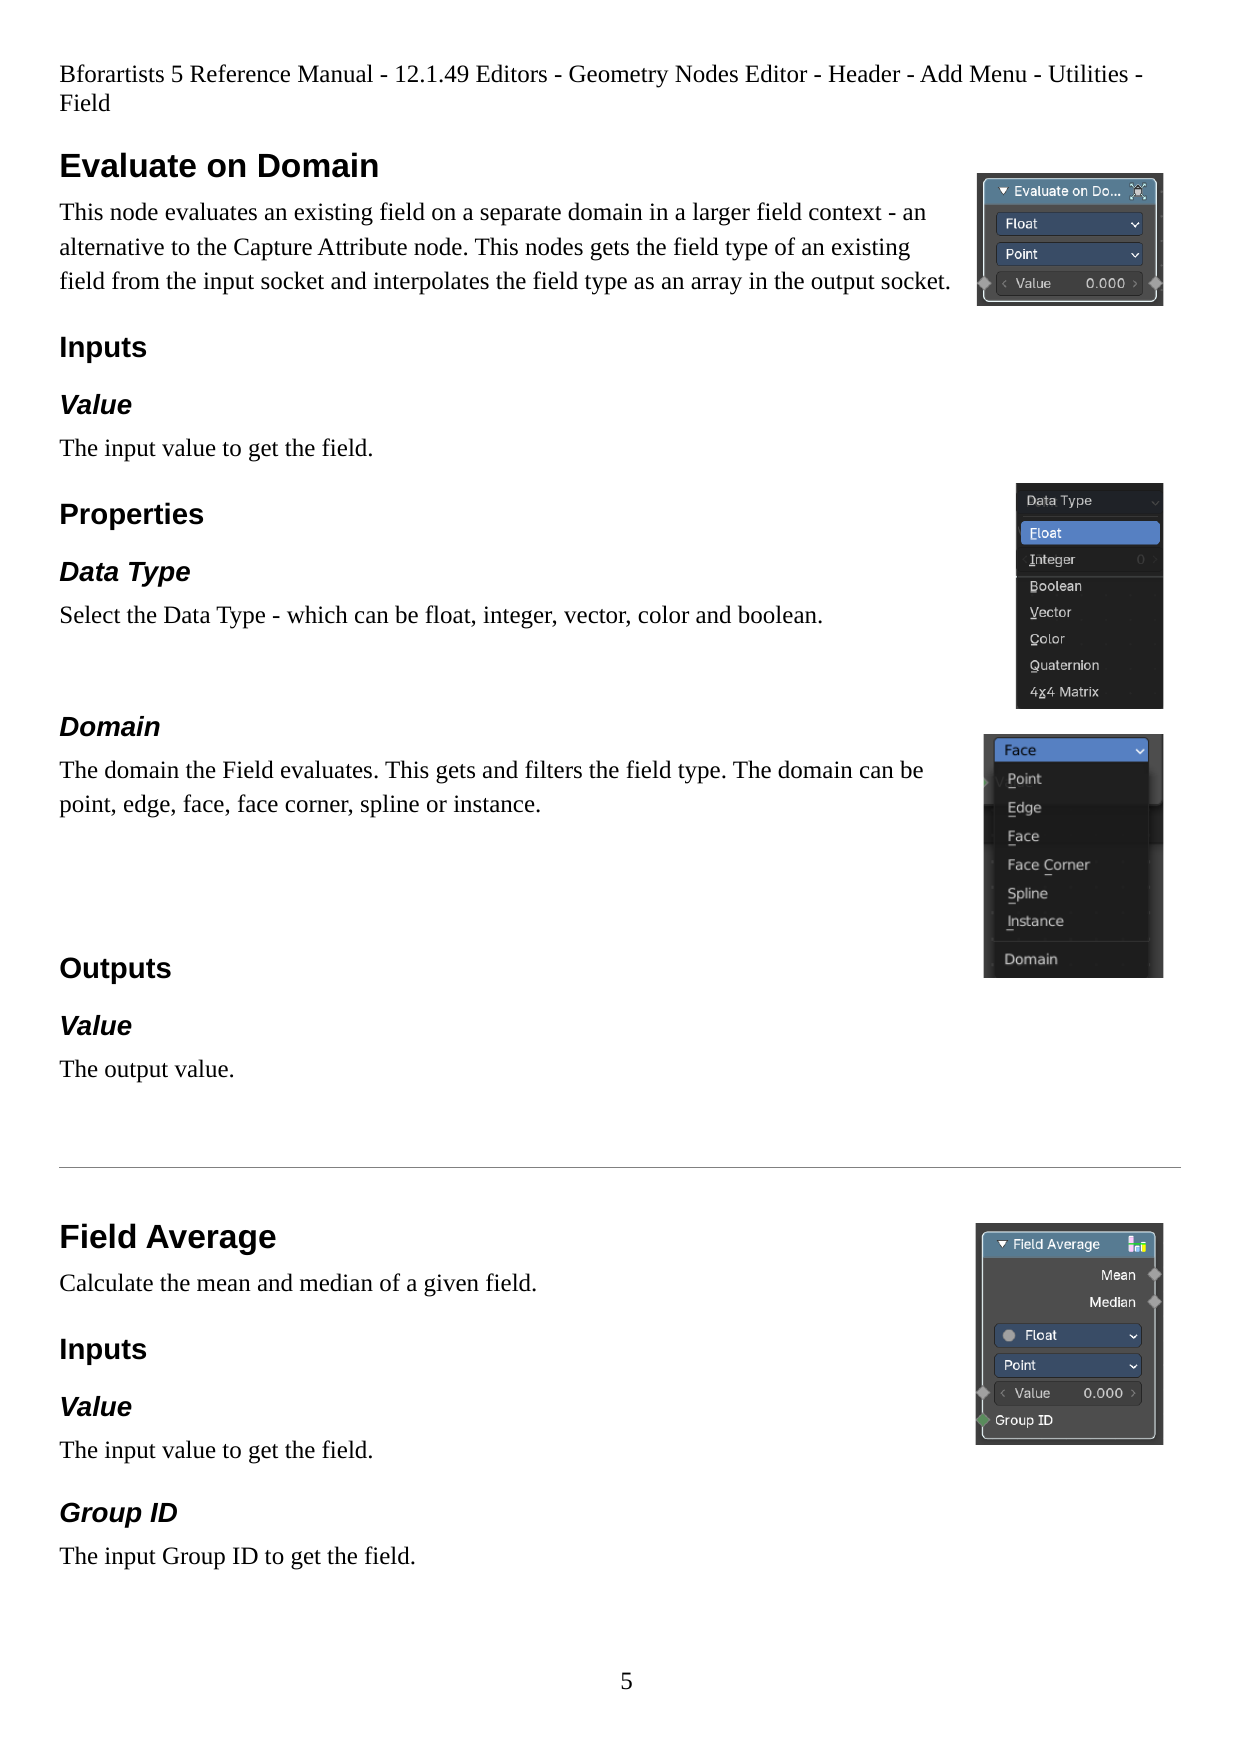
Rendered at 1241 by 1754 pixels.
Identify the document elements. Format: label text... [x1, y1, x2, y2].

subtitle Domain [59, 710, 1181, 742]
picture [983, 734, 1164, 978]
subtitle Value [59, 1391, 975, 1423]
subtitle Evaluate on Domain [59, 146, 1181, 185]
subtitle Inputs [59, 1332, 975, 1366]
text The input value to get the field. [59, 433, 1181, 462]
subtitle [1164, 1391, 1181, 1423]
picture [1015, 483, 1164, 709]
subtitle Group ID [59, 1497, 1181, 1528]
picture [975, 1223, 1164, 1445]
subtitle Value [59, 1010, 1181, 1042]
subtitle Properties [59, 497, 1015, 530]
text The input value to get the field. [59, 1435, 1181, 1464]
text Calculate the mean and median of a given field. [59, 1268, 975, 1297]
subtitle Value [59, 388, 1181, 420]
subtitle [1164, 497, 1181, 530]
text This node evaluates an existing field on a separate domain in a larger field context - an alternative to the Capture Attribute node. This nodes gets the field type of an existing field from the input socket and interpolates the field type as an array in the output socket. [59, 197, 976, 295]
subtitle Inputs [59, 330, 1181, 363]
picture [976, 173, 1164, 306]
text Select the Data Type - which can be float, integer, vector, color and boolean. [59, 600, 1015, 628]
text The output value. [59, 1054, 1181, 1083]
subtitle Data Type [59, 555, 1015, 587]
text The input Group ID to get the field. [59, 1541, 1181, 1570]
subtitle [1164, 555, 1181, 587]
subtitle Outputs [59, 951, 1181, 985]
text The domain the Field evaluates. This gets and filters the field type. The domain can be point, edge, face, face corner, spline or instance. [59, 755, 983, 818]
subtitle Field Average [59, 1217, 1181, 1256]
subtitle [1164, 1332, 1181, 1366]
